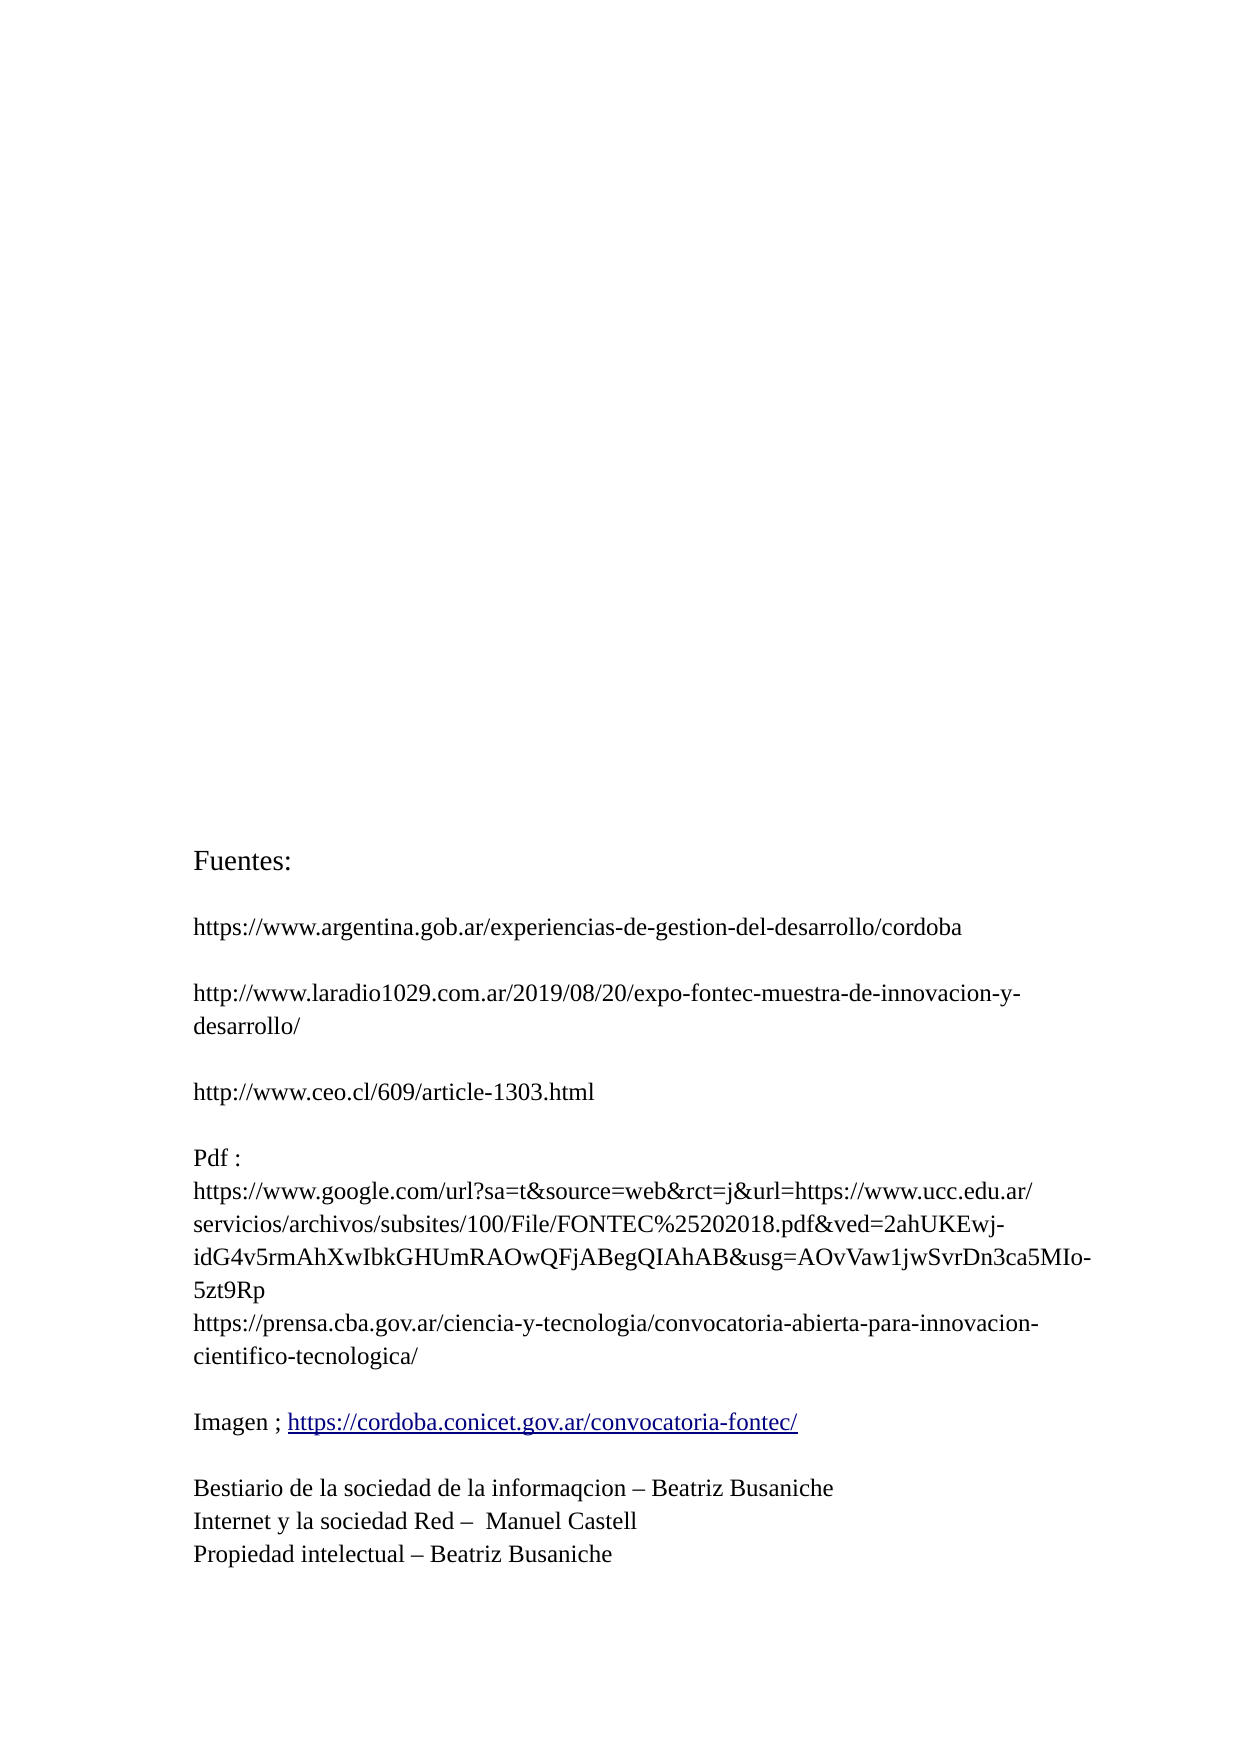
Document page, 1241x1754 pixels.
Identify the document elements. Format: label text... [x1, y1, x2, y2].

text https://www.google.com/url?sa=t&source=web&rct=j&url=https://www.ucc.edu.ar/servicios/archivos/subsites/100/File/FONTEC%25202018.pdf&ved=2ahUKEwj-idG4v5rmAhXwIbkGHUmRAOwQFjABegQIAhAB&usg=AOvVaw1jwSvrDn3ca5MIo-5zt9Rp [193, 1176, 1122, 1304]
text Bestiario de la sociedad de la informaqcion – Beatriz Busaniche [193, 1473, 1122, 1502]
text Propiedad intelectual – Beatriz Busaniche [193, 1539, 1122, 1568]
text https://www.argentina.gob.ar/experiencias-de-gestion-del-desarrollo/cordoba [193, 912, 1122, 941]
text Internet y la sociedad Red – Manuel Castell [193, 1506, 1122, 1535]
text Pdf : [193, 1143, 1122, 1172]
text http://www.laradio1029.com.ar/2019/08/20/expo-fontec-muestra-de-innovacion-y-desarrollo/ [193, 978, 1122, 1040]
text http://www.ceo.cl/609/article-1303.html [193, 1077, 1122, 1106]
text Fuentes: [193, 843, 1122, 877]
text Imagen ; https://cordoba.conicet.gov.ar/convocatoria-fontec/ [193, 1407, 1122, 1436]
text https://prensa.cba.gov.ar/ciencia-y-tecnologia/convocatoria-abierta-para-innovacion-cientifico-tecnologica/ [193, 1308, 1122, 1370]
